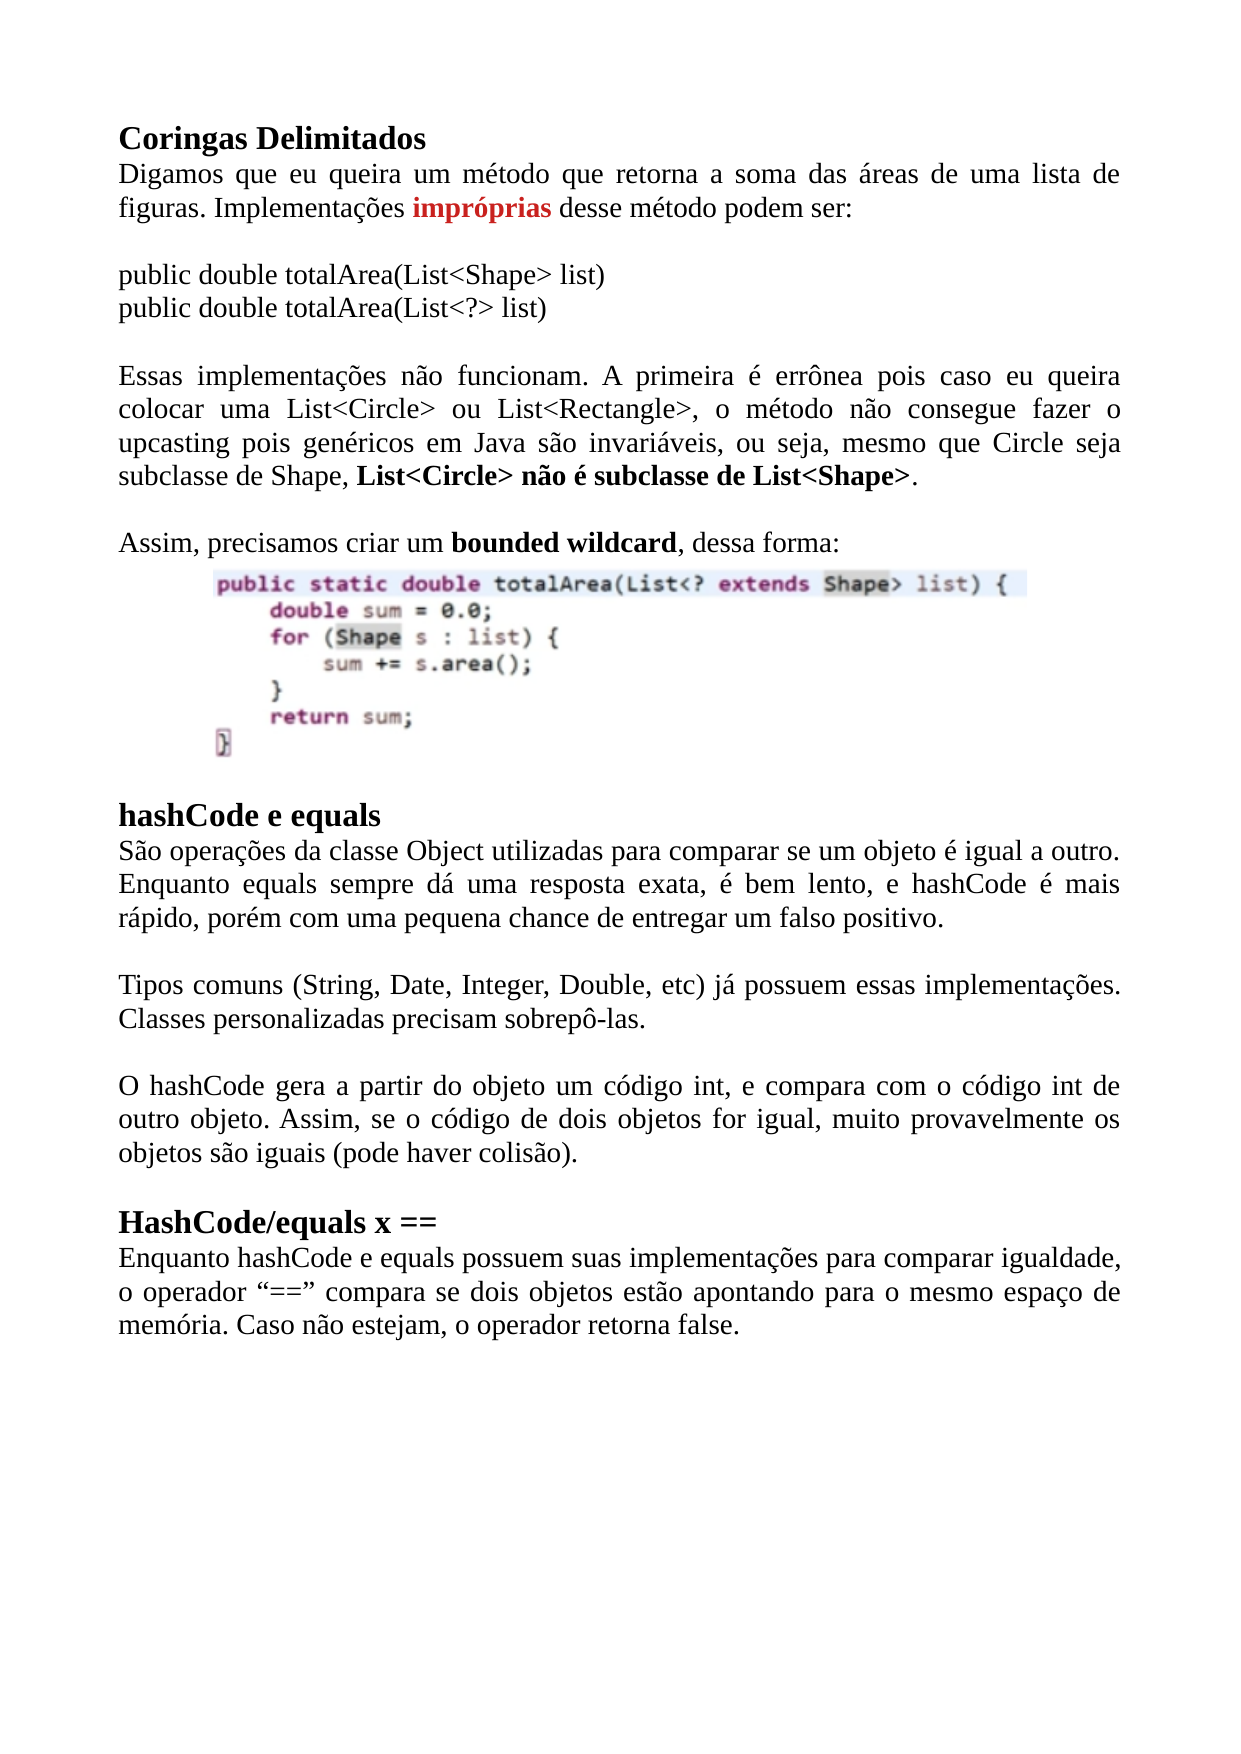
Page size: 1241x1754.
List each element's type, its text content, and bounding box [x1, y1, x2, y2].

text public double totalArea(List<Shape> list) [118, 257, 1122, 291]
text Tipos comuns (String, Date, Integer, Double, etc) já possuem essas implementações. Classes personalizadas precisam sobrepô-las. [118, 967, 1122, 1034]
text Enquanto hashCode e equals possuem suas implementações para comparar igualdade, o operador “==” compara se dois objetos estão apontando para o mesmo espaço de memória. Caso não estejam, o operador retorna false. [118, 1240, 1122, 1341]
text hashCode e equals [118, 795, 1122, 833]
text Digamos que eu queira um método que retorna a soma das áreas de uma lista de figuras. Implementações impróprias desse método podem ser: [118, 156, 1122, 223]
text public double totalArea(List<?> list) [118, 291, 1122, 324]
text HashCode/equals x == [118, 1202, 1122, 1240]
text Coringas Delimitados [118, 118, 1122, 156]
text Assim, precisamos criar um bounded wildcard, dessa forma: [118, 525, 1122, 559]
text Essas implementações não funcionam. A primeira é errônea pois caso eu queira colocar uma List<Circle> ou List<Rectangle>, o método não consegue fazer o upcasting pois genéricos em Java são invariáveis, ou seja, mesmo que Circle seja subclasse de Shape, List<Circle> não é subclasse de List<Shape>. [118, 358, 1122, 492]
text São operações da classe Object utilizadas para comparar se um objeto é igual a outro. Enquanto equals sempre dá uma resposta exata, é bem lento, e hashCode é mais rápido, porém com uma pequena chance de entregar um falso positivo. [118, 833, 1122, 934]
picture [213, 567, 1028, 762]
text O hashCode gera a partir do objeto um código int, e compara com o código int de outro objeto. Assim, se o código de dois objetos for igual, muito provavelmente os objetos são iguais (pode haver colisão). [118, 1068, 1122, 1168]
